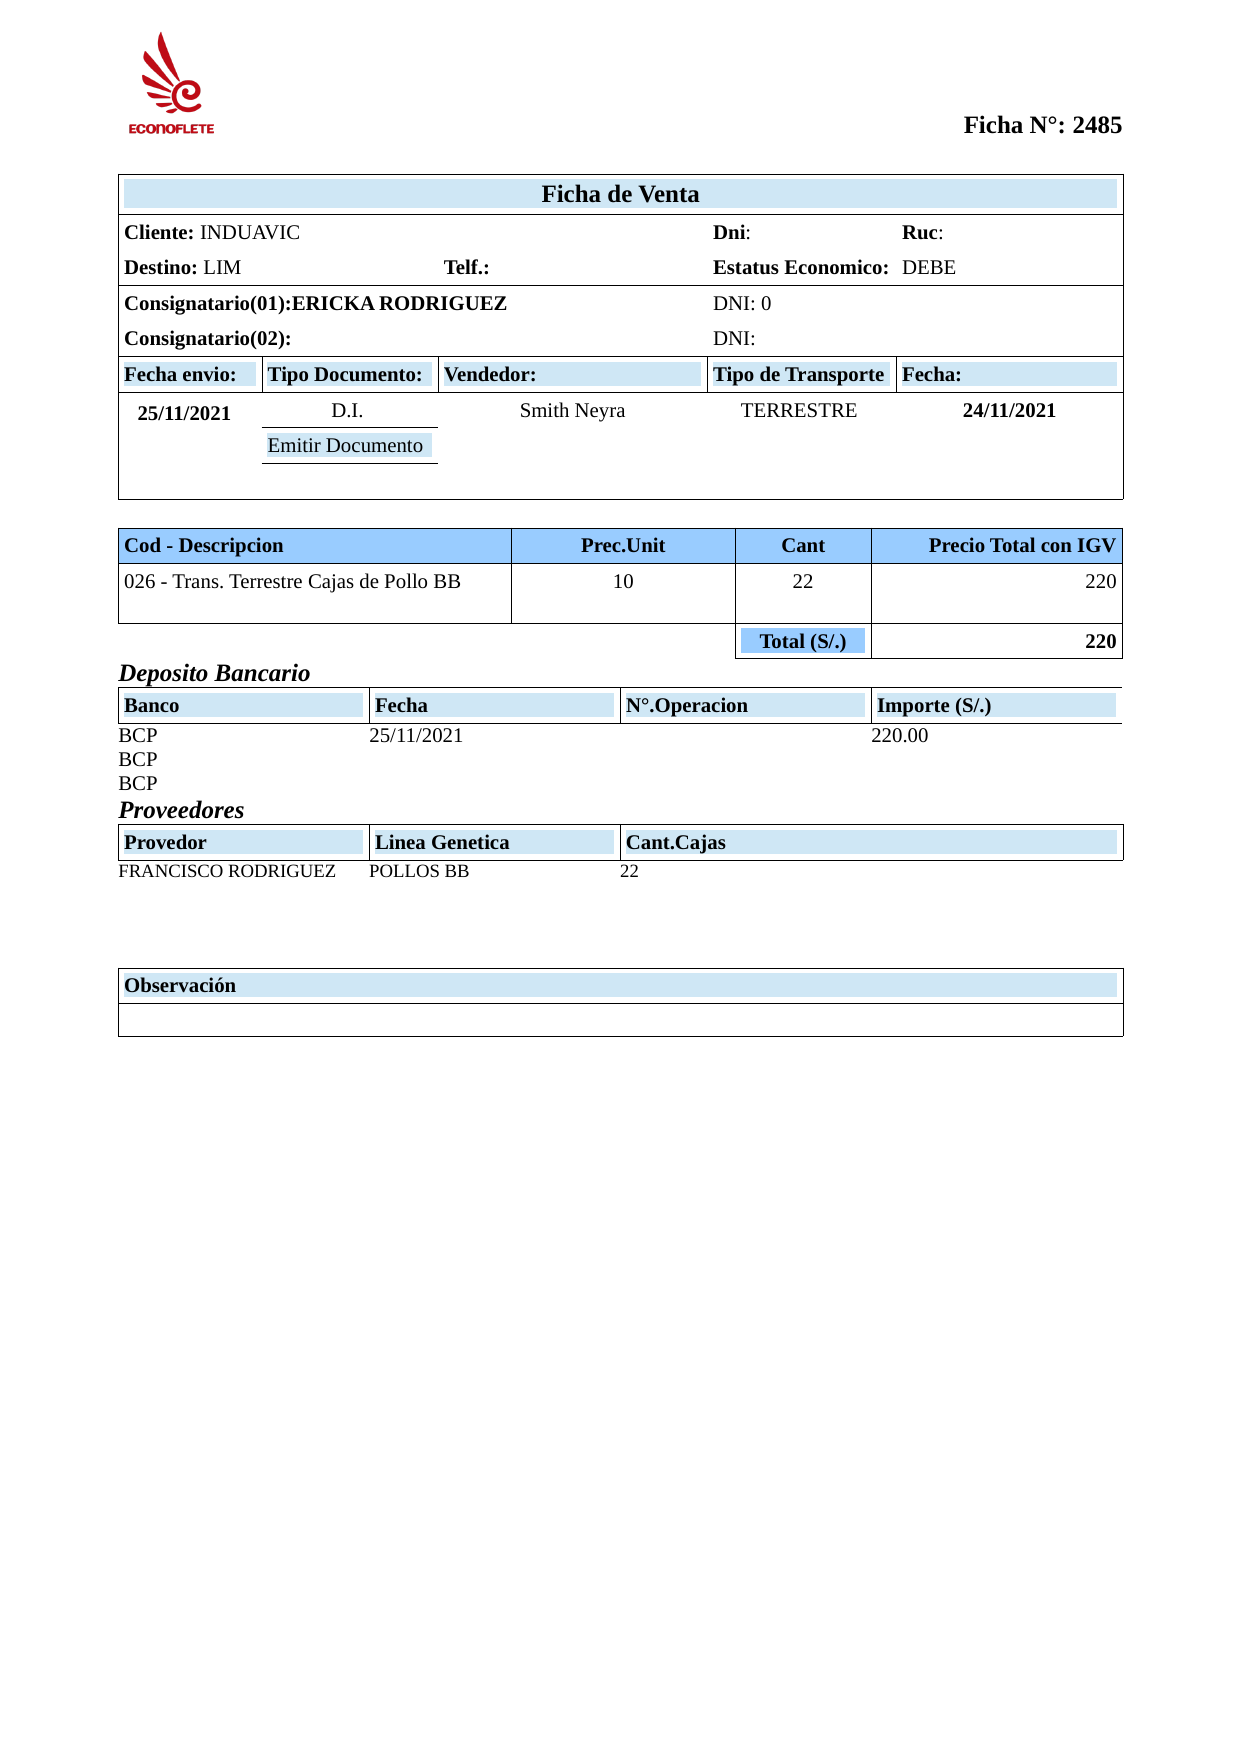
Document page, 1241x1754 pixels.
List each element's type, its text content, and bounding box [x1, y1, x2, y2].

table_cell Destino: LIM [119, 249, 438, 285]
table_cell [118, 946, 369, 967]
table_cell Emitir Documento [262, 428, 438, 463]
table_cell [620, 903, 1123, 924]
table_cell [118, 903, 369, 924]
table_header Cant.Cajas [621, 825, 1123, 859]
table_header N°.Operacion [621, 688, 871, 723]
table_cell Telf.: [438, 249, 707, 285]
table_header Prec.Unit [512, 529, 735, 563]
table_cell POLLOS BB [369, 861, 620, 881]
table_cell [369, 903, 620, 924]
table_cell FRANCISCO RODRIGUEZ [118, 861, 369, 881]
table_cell Cliente: INDUAVIC [119, 215, 707, 249]
table_cell Total (S/.) [736, 624, 871, 658]
table_cell BCP [118, 724, 369, 747]
table_cell Dni: [707, 215, 896, 249]
table_cell [620, 881, 1123, 903]
table_cell [369, 946, 620, 967]
table_cell Ruc: [896, 215, 1123, 249]
text Proveedores [118, 795, 1122, 824]
table_cell 24/11/2021 [896, 393, 1123, 498]
table_cell TERRESTRE [707, 393, 896, 498]
table_cell [620, 747, 871, 771]
table_cell Fecha: [897, 357, 1123, 392]
table_cell 22 [620, 861, 1123, 881]
table_cell [118, 624, 511, 658]
table_header Ficha de Venta [119, 175, 1123, 214]
table_cell Smith Neyra [438, 393, 707, 498]
table_cell [620, 771, 871, 795]
table_cell [119, 1004, 1123, 1036]
table_cell Fecha envio: [119, 357, 262, 392]
table_header Provedor [119, 825, 369, 859]
table_cell Consignatario(01):ERICKA RODRIGUEZ [119, 286, 707, 321]
text Deposito Bancario [118, 658, 1122, 687]
table_cell DNI: 0 [707, 286, 1123, 321]
table_cell Vendedor: [439, 357, 707, 392]
table_cell [369, 771, 620, 795]
table_cell 220 [872, 624, 1122, 658]
table_header Cod - Descripcion [119, 529, 511, 563]
table_cell BCP [118, 747, 369, 771]
table_cell [620, 724, 871, 747]
table_cell DEBE [896, 249, 1123, 285]
table_cell Tipo Documento: [263, 357, 438, 392]
table_cell [369, 924, 620, 946]
table_cell [620, 924, 1123, 946]
table_cell BCP [118, 771, 369, 795]
table_header Precio Total con IGV [872, 529, 1122, 563]
table_cell [118, 924, 369, 946]
table_header Observación [119, 969, 1123, 1003]
table_cell [369, 747, 620, 771]
table_cell Tipo de Transporte [708, 357, 896, 392]
table_cell [118, 881, 369, 903]
table_cell Estatus Economico: [707, 249, 896, 285]
table_header Linea Genetica [370, 825, 620, 859]
table_cell D.I. [262, 393, 438, 427]
picture [118, 31, 225, 134]
table_cell Consignatario(02): [119, 321, 707, 356]
table_cell [511, 624, 735, 658]
table_cell [262, 464, 438, 498]
table_header Importe (S/.) [872, 688, 1122, 723]
table_cell 220.00 [871, 724, 1122, 747]
table_header Cant [736, 529, 871, 563]
table_cell 22 [736, 564, 871, 623]
table_header Fecha [370, 688, 620, 723]
table_cell [871, 747, 1122, 771]
table_cell 10 [512, 564, 735, 623]
table_cell [369, 881, 620, 903]
table_header Banco [119, 688, 369, 723]
table_cell [620, 946, 1123, 967]
table_cell 026 - Trans. Terrestre Cajas de Pollo BB [119, 564, 511, 623]
table_cell 25/11/2021 [119, 393, 262, 498]
table_cell [871, 771, 1122, 795]
table_cell DNI: [707, 321, 1123, 356]
table_cell 25/11/2021 [369, 724, 620, 747]
table_cell 220 [872, 564, 1122, 623]
